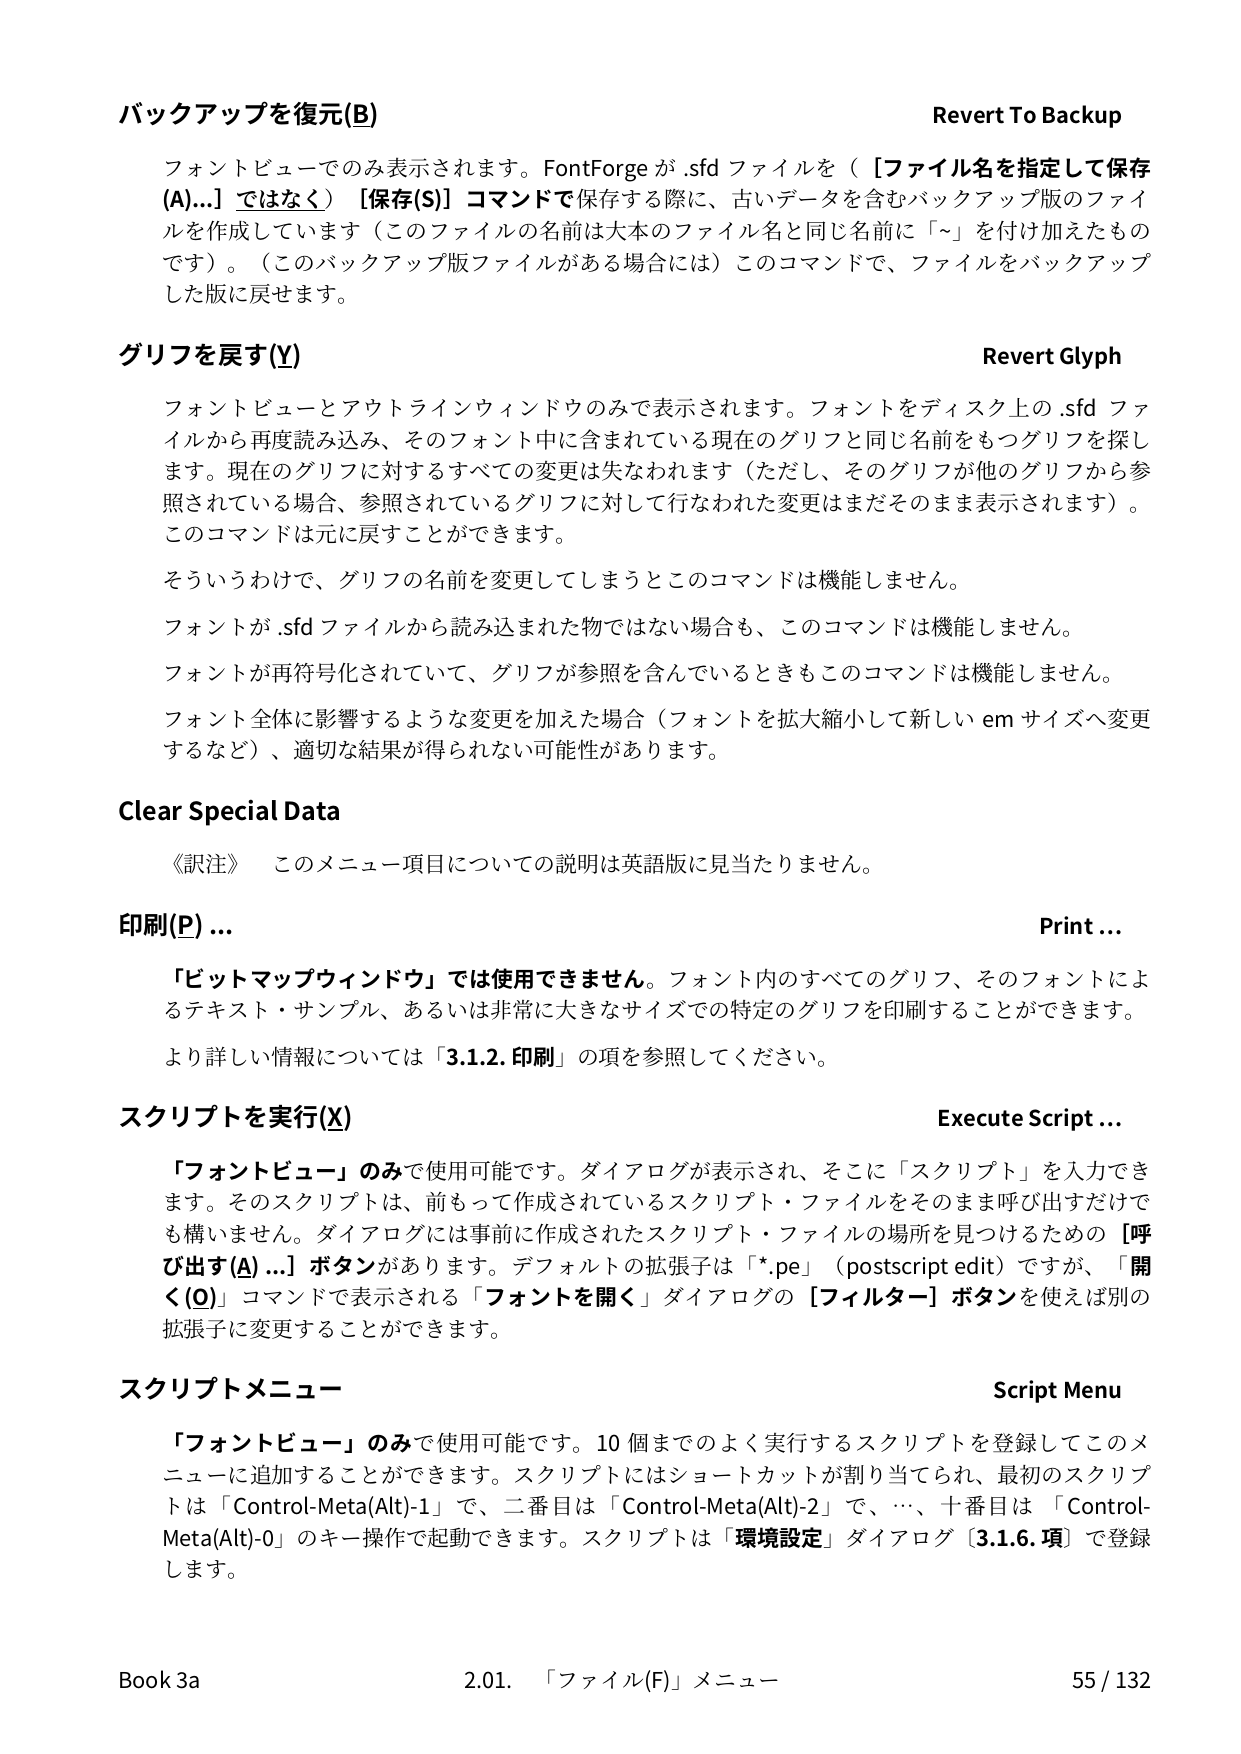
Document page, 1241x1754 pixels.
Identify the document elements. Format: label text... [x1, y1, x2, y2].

text スクリプトメニュー Script Menu [106, 1364, 1163, 1412]
text フォントビューでのみ表示されます。FontForge が .sfd ファイルを（［ファイル名を指定して保存(A)...］ではなく）［保存(S)］コマンドで保存する際に、古いデータを含むバックアップ版のファイルを作成しています（このファイルの名前は大本のファイル名と同じ名前に「~」を付け加えたものです）。（このバックアップ版ファイルがある場合には）このコマンドで、ファイルをバックアップした版に戻せます。 [150, 145, 1163, 314]
text 「フォントビュー」のみで使用可能です。10 個までのよく実行するスクリプトを登録してこのメニューに追加することができます。スクリプトにはショートカットが割り当てられ、最初のスクリプトは「Control-Meta(Alt)-1」で、二番目は「Control-Meta(Alt)-2」で、…、十番目は 「Control-Meta(Alt)-0」のキー操作で起動できます。スクリプトは「環境設定」ダイアログ〔3.1.6. 項〕で登録します。 [150, 1420, 1163, 1590]
text そういうわけで、グリフの名前を変更してしまうとこのコマンドは機能しません。 [150, 557, 1163, 595]
text 「ビットマップウィンドウ」では使用できません。フォント内のすべてのグリフ、そのフォントによるテキスト・サンプル、あるいは非常に大きなサイズでの特定のグリフを印刷することができます。 [150, 956, 1163, 1025]
text フォントが .sfd ファイルから読み込まれた物ではない場合も、このコマンドは機能しません。 [150, 603, 1163, 641]
text 「フォントビュー」のみで使用可能です。ダイアログが表示され、そこに「スクリプト」を入力できます。そのスクリプトは、前もって作成されているスクリプト・ファイルをそのまま呼び出すだけでも構いません。ダイアログには事前に作成されたスクリプト・ファイルの場所を見つけるための［呼び出す(A) ...］ボタンがあります。デフォルトの拡張子は「*.pe」（postscript edit）ですが、「開く(O)」コマンドで表示される「フォントを開く」ダイアログの［フィルター］ボタンを使えば別の拡張子に変更することができます。 [150, 1148, 1163, 1349]
text 《訳注》 このメニュー項目についての説明は英語版に見当たりません。 [150, 842, 1163, 885]
text フォント全体に影響するような変更を加えた場合（フォントを拡大縮小して新しい em サイズへ変更するなど）、適切な結果が得られない可能性があります。 [150, 696, 1163, 771]
text より詳しい情報については「3.1.2. 印刷」の項を参照してください。 [150, 1033, 1163, 1077]
text フォントが再符号化されていて、グリフが参照を含んでいるときもこのコマンドは機能しません。 [150, 650, 1163, 687]
text フォントビューとアウトラインウィンドウのみで表示されます。フォントをディスク上の .sfd ファイルから再度読み込み、そのフォント中に含まれている現在のグリフと同じ名前をもつグリフを探します。現在のグリフに対するすべての変更は失なわれます（ただし、そのグリフが他のグリフから参照されている場合、参照されているグリフに対して行なわれた変更はまだそのまま表示されます）。このコマンドは元に戻すことができます。 [150, 385, 1163, 549]
text グリフを戻す(Y) Revert Glyph [106, 329, 1163, 377]
text 印刷(P) ... Print … [106, 899, 1163, 948]
text バックアップを復元(B) Revert To Backup [106, 88, 1163, 137]
text Clear Special Data [106, 785, 1163, 833]
text スクリプトを実行(X) Execute Script … [106, 1092, 1163, 1140]
